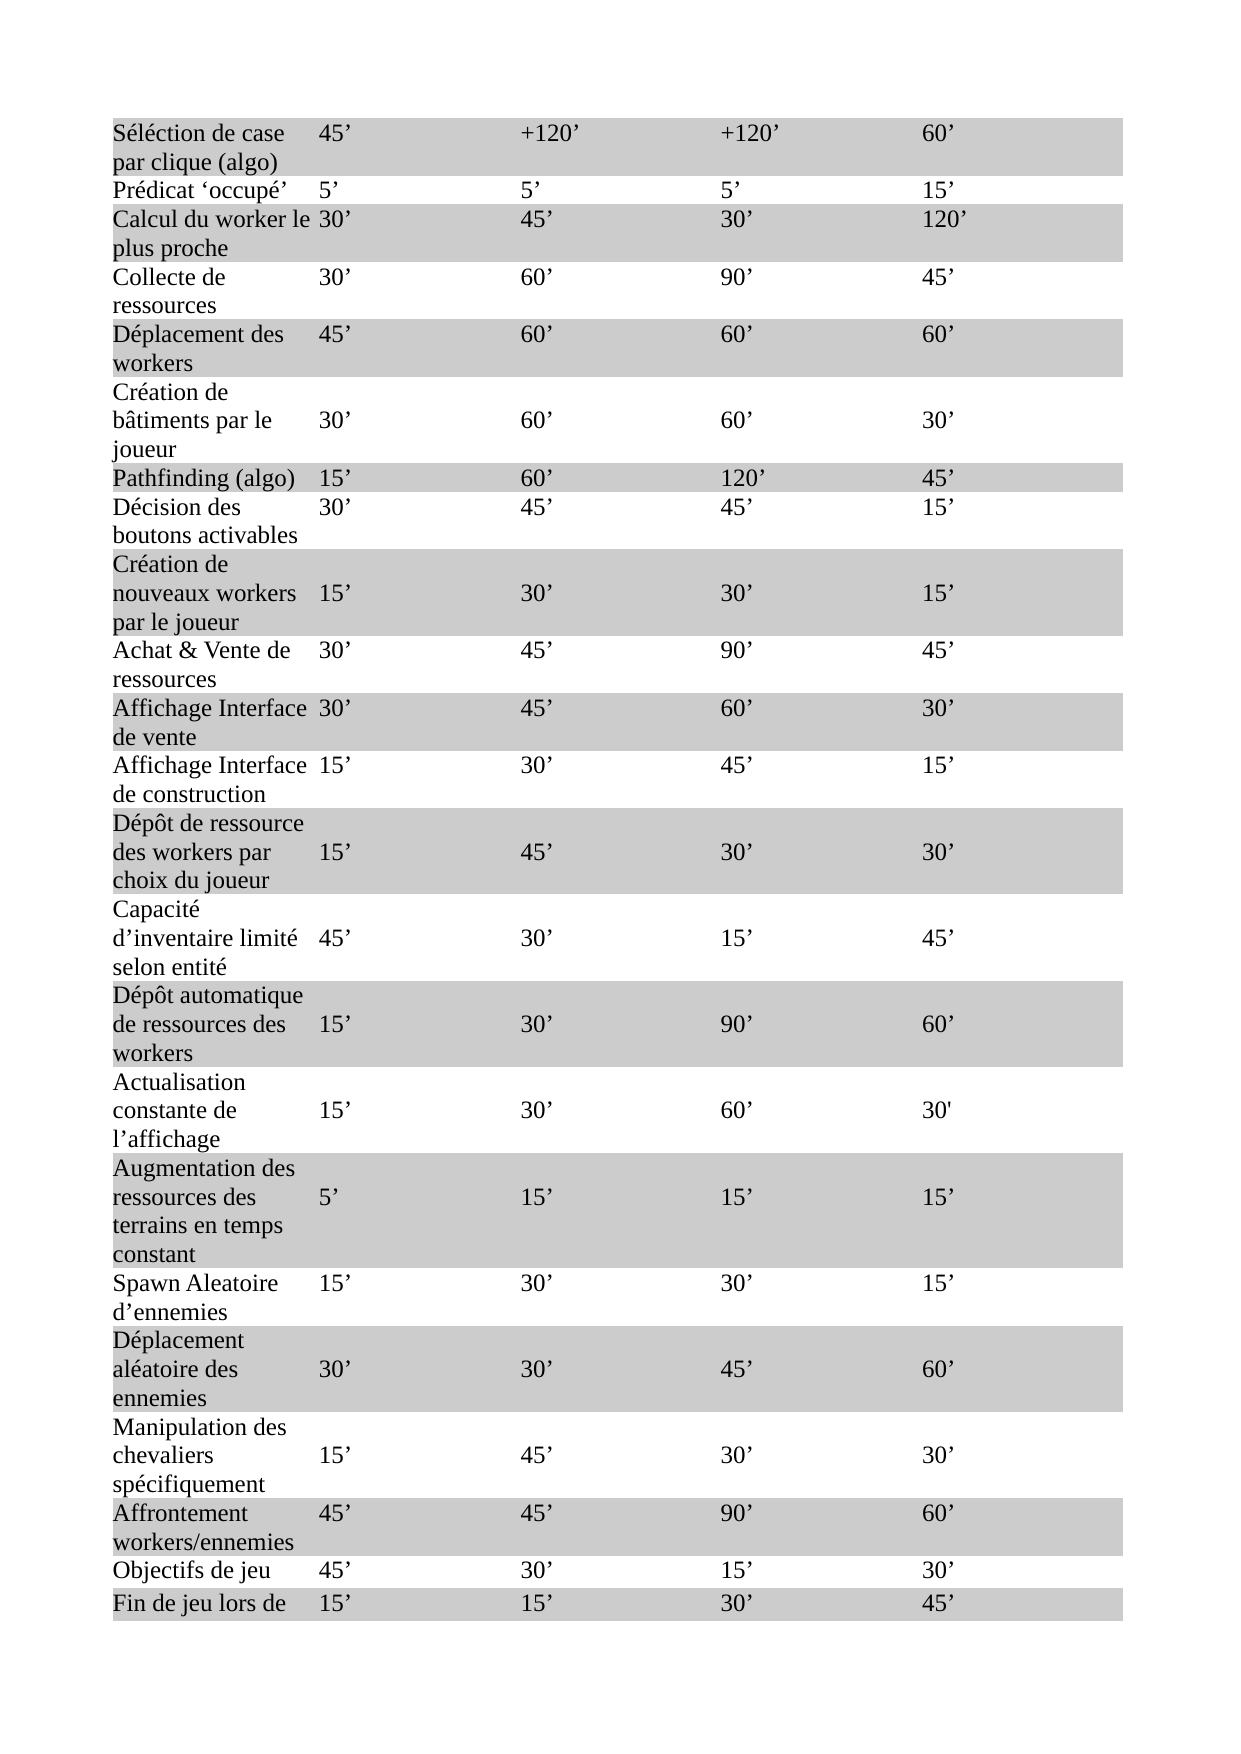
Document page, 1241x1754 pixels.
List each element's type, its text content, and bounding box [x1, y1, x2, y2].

table_cell Dépôt automatique de ressources des workers [113, 981, 319, 1067]
table_cell 90’ [720, 636, 922, 693]
table_cell 30’ [520, 751, 720, 808]
table_cell +120’ [520, 118, 720, 176]
table_cell 30’ [720, 204, 922, 262]
table_cell 60’ [922, 1326, 1123, 1412]
table_cell 30’ [720, 1412, 922, 1498]
table_cell 30’ [922, 1412, 1123, 1498]
table_cell 30’ [319, 377, 520, 463]
table_cell 45’ [319, 894, 520, 981]
table_cell 30’ [520, 981, 720, 1067]
table_cell 15’ [319, 751, 520, 808]
table_cell 45’ [520, 693, 720, 751]
table_cell Fin de jeu lors de [113, 1588, 319, 1621]
table_cell 30’ [922, 1556, 1123, 1588]
table_cell 30’ [520, 894, 720, 981]
table_cell 30’ [520, 1556, 720, 1588]
table_cell 45’ [922, 1588, 1123, 1621]
table_cell 30’ [319, 636, 520, 693]
table_cell 45’ [319, 1498, 520, 1556]
table_cell 15’ [319, 549, 520, 636]
table_cell 60’ [520, 319, 720, 377]
table_cell 60’ [520, 262, 720, 319]
table_cell 15’ [319, 1412, 520, 1498]
table_cell 30’ [720, 549, 922, 636]
table_cell 60’ [922, 319, 1123, 377]
table_cell 90’ [720, 981, 922, 1067]
table_cell Déplacement aléatoire des ennemies [113, 1326, 319, 1412]
table_cell 30’ [319, 693, 520, 751]
table_cell 15’ [319, 463, 520, 492]
table_cell 45’ [520, 204, 720, 262]
table_cell Calcul du worker le plus proche [113, 204, 319, 262]
table_cell 15’ [922, 176, 1123, 204]
table_cell 30’ [720, 808, 922, 894]
table_cell 30' [922, 1067, 1123, 1153]
table_cell Séléction de case par clique (algo) [113, 118, 319, 176]
table_cell Création de nouveaux workers par le joueur [113, 549, 319, 636]
table_cell 60’ [720, 1067, 922, 1153]
table_cell Collecte de ressources [113, 262, 319, 319]
table_cell 30’ [922, 693, 1123, 751]
table_cell 60’ [520, 463, 720, 492]
table_cell 5’ [720, 176, 922, 204]
table_cell Décision des boutons activables [113, 492, 319, 549]
table_cell Déplacement des workers [113, 319, 319, 377]
table_cell 5’ [520, 176, 720, 204]
table_cell 30’ [720, 1588, 922, 1621]
table_cell 15’ [922, 492, 1123, 549]
table_cell 90’ [720, 262, 922, 319]
table_cell 30’ [520, 549, 720, 636]
table_cell 45’ [319, 118, 520, 176]
table_cell 15’ [319, 981, 520, 1067]
table_cell Affichage Interface de construction [113, 751, 319, 808]
table_cell Dépôt de ressource des workers par choix du joueur [113, 808, 319, 894]
table_cell 45’ [922, 894, 1123, 981]
table_cell Création de bâtiments par le joueur [113, 377, 319, 463]
table_cell 30’ [319, 1326, 520, 1412]
table_cell 30’ [922, 377, 1123, 463]
table_cell 45’ [720, 492, 922, 549]
table_cell 15’ [520, 1588, 720, 1621]
table_cell 120’ [922, 204, 1123, 262]
table_cell 30’ [720, 1268, 922, 1326]
table_cell 5’ [319, 176, 520, 204]
table_cell 15’ [720, 1153, 922, 1268]
table_cell Augmentation des ressources des terrains en temps constant [113, 1153, 319, 1268]
table_cell 30’ [319, 492, 520, 549]
table_cell 30’ [319, 204, 520, 262]
table_cell 45’ [922, 636, 1123, 693]
table_cell 5’ [319, 1153, 520, 1268]
table_cell 15’ [319, 808, 520, 894]
table_cell 30’ [520, 1326, 720, 1412]
table_cell Affichage Interface de vente [113, 693, 319, 751]
table_cell 45’ [922, 463, 1123, 492]
table_cell 45’ [319, 319, 520, 377]
table_cell 15’ [520, 1153, 720, 1268]
table_cell 60’ [720, 377, 922, 463]
table_cell Spawn Aleatoire d’ennemies [113, 1268, 319, 1326]
table_cell Achat & Vente de ressources [113, 636, 319, 693]
table_cell 15’ [319, 1067, 520, 1153]
table_cell 45’ [922, 262, 1123, 319]
table_cell 30’ [319, 262, 520, 319]
table_cell 15’ [922, 751, 1123, 808]
table_cell 15’ [720, 1556, 922, 1588]
table_cell 15’ [922, 1153, 1123, 1268]
table_cell 90’ [720, 1498, 922, 1556]
table_cell 60’ [720, 693, 922, 751]
table_cell 45’ [520, 636, 720, 693]
table_cell Capacité d’inventaire limité selon entité [113, 894, 319, 981]
table_cell Pathfinding (algo) [113, 463, 319, 492]
table_cell 15’ [922, 549, 1123, 636]
table_cell 15’ [922, 1268, 1123, 1326]
table_cell 120’ [720, 463, 922, 492]
table_cell 45’ [319, 1556, 520, 1588]
table_cell 15’ [720, 894, 922, 981]
table_cell 45’ [520, 808, 720, 894]
table_cell 45’ [520, 492, 720, 549]
table_cell Objectifs de jeu [113, 1556, 319, 1588]
table_cell +120’ [720, 118, 922, 176]
table_cell 60’ [922, 118, 1123, 176]
table_cell 45’ [720, 751, 922, 808]
table_cell 60’ [520, 377, 720, 463]
table_cell 30’ [520, 1268, 720, 1326]
table_cell Manipulation des chevaliers spécifiquement [113, 1412, 319, 1498]
table_cell Actualisation constante de l’affichage [113, 1067, 319, 1153]
table_cell Prédicat ‘occupé’ [113, 176, 319, 204]
table_cell 30’ [922, 808, 1123, 894]
table_cell Affrontement workers/ennemies [113, 1498, 319, 1556]
table_cell 45’ [520, 1412, 720, 1498]
table_cell 60’ [720, 319, 922, 377]
table_cell 45’ [520, 1498, 720, 1556]
table_cell 15’ [319, 1268, 520, 1326]
table_cell 30’ [520, 1067, 720, 1153]
table_cell 60’ [922, 981, 1123, 1067]
table_cell 60’ [922, 1498, 1123, 1556]
table_cell 15’ [319, 1588, 520, 1621]
table_cell 45’ [720, 1326, 922, 1412]
